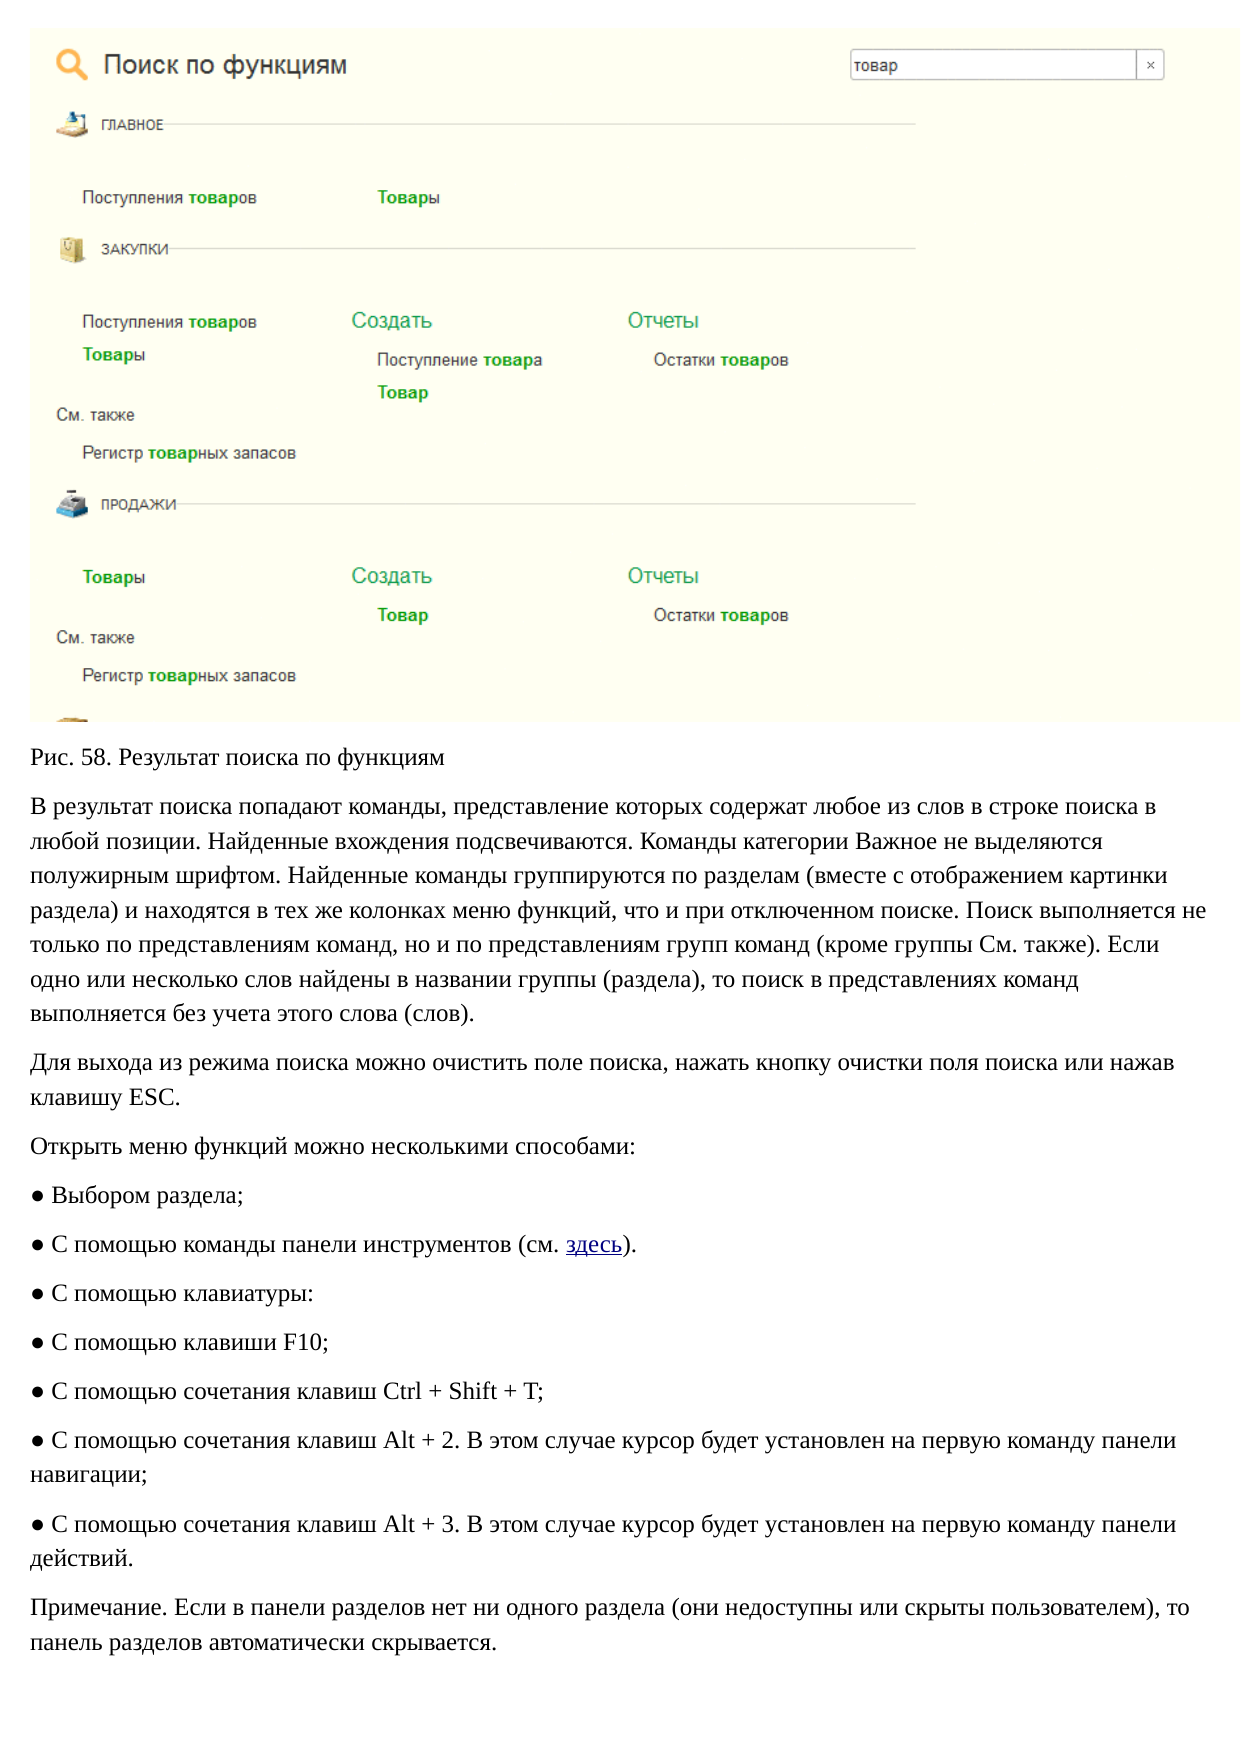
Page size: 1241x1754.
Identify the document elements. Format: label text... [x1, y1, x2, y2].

text ● С помощью команды панели инструментов (см. здесь). [30, 1229, 1211, 1258]
text ● С помощью сочетания клавиш Alt + 3. В этом случае курсор будет установлен на первую команду панели действий. [30, 1509, 1211, 1572]
text Примечание. Если в панели разделов нет ни одного раздела (они недоступны или скрыты пользователем), то панель разделов автоматически скрывается. [30, 1592, 1211, 1655]
text Для выхода из режима поиска можно очистить поле поиска, нажать кнопку очистки поля поиска или нажав клавишу ESC. [30, 1047, 1211, 1110]
text ● С помощью сочетания клавиш Ctrl + Shift + T; [30, 1376, 1211, 1405]
text В результат поиска попадают команды, представление которых содержат любое из слов в строке поиска в любой позиции. Найденные вхождения подсвечиваются. Команды категории Важное не выделяются полужирным шрифтом. Найденные команды группируются по разделам (вместе с отображением картинки раздела) и находятся в тех же колонках меню функций, что и при отключенном поиске. Поиск выполняется не только по представлениям команд, но и по представлениям групп команд (кроме группы См. также). Если одно или несколько слов найдены в названии группы (раздела), то поиск в представлениях команд выполняется без учета этого слова (слов). [30, 791, 1211, 1027]
picture [29, 28, 1241, 722]
text ● С помощью клавиши F10; [30, 1327, 1211, 1356]
text ● С помощью сочетания клавиш Alt + 2. В этом случае курсор будет установлен на первую команду панели навигации; [30, 1425, 1211, 1488]
text ● С помощью клавиатуры: [30, 1278, 1211, 1307]
text Рис. 58. Результат поиска по функциям [30, 742, 1211, 771]
text ● Выбором раздела; [30, 1180, 1211, 1208]
text Открыть меню функций можно несколькими способами: [30, 1131, 1211, 1159]
